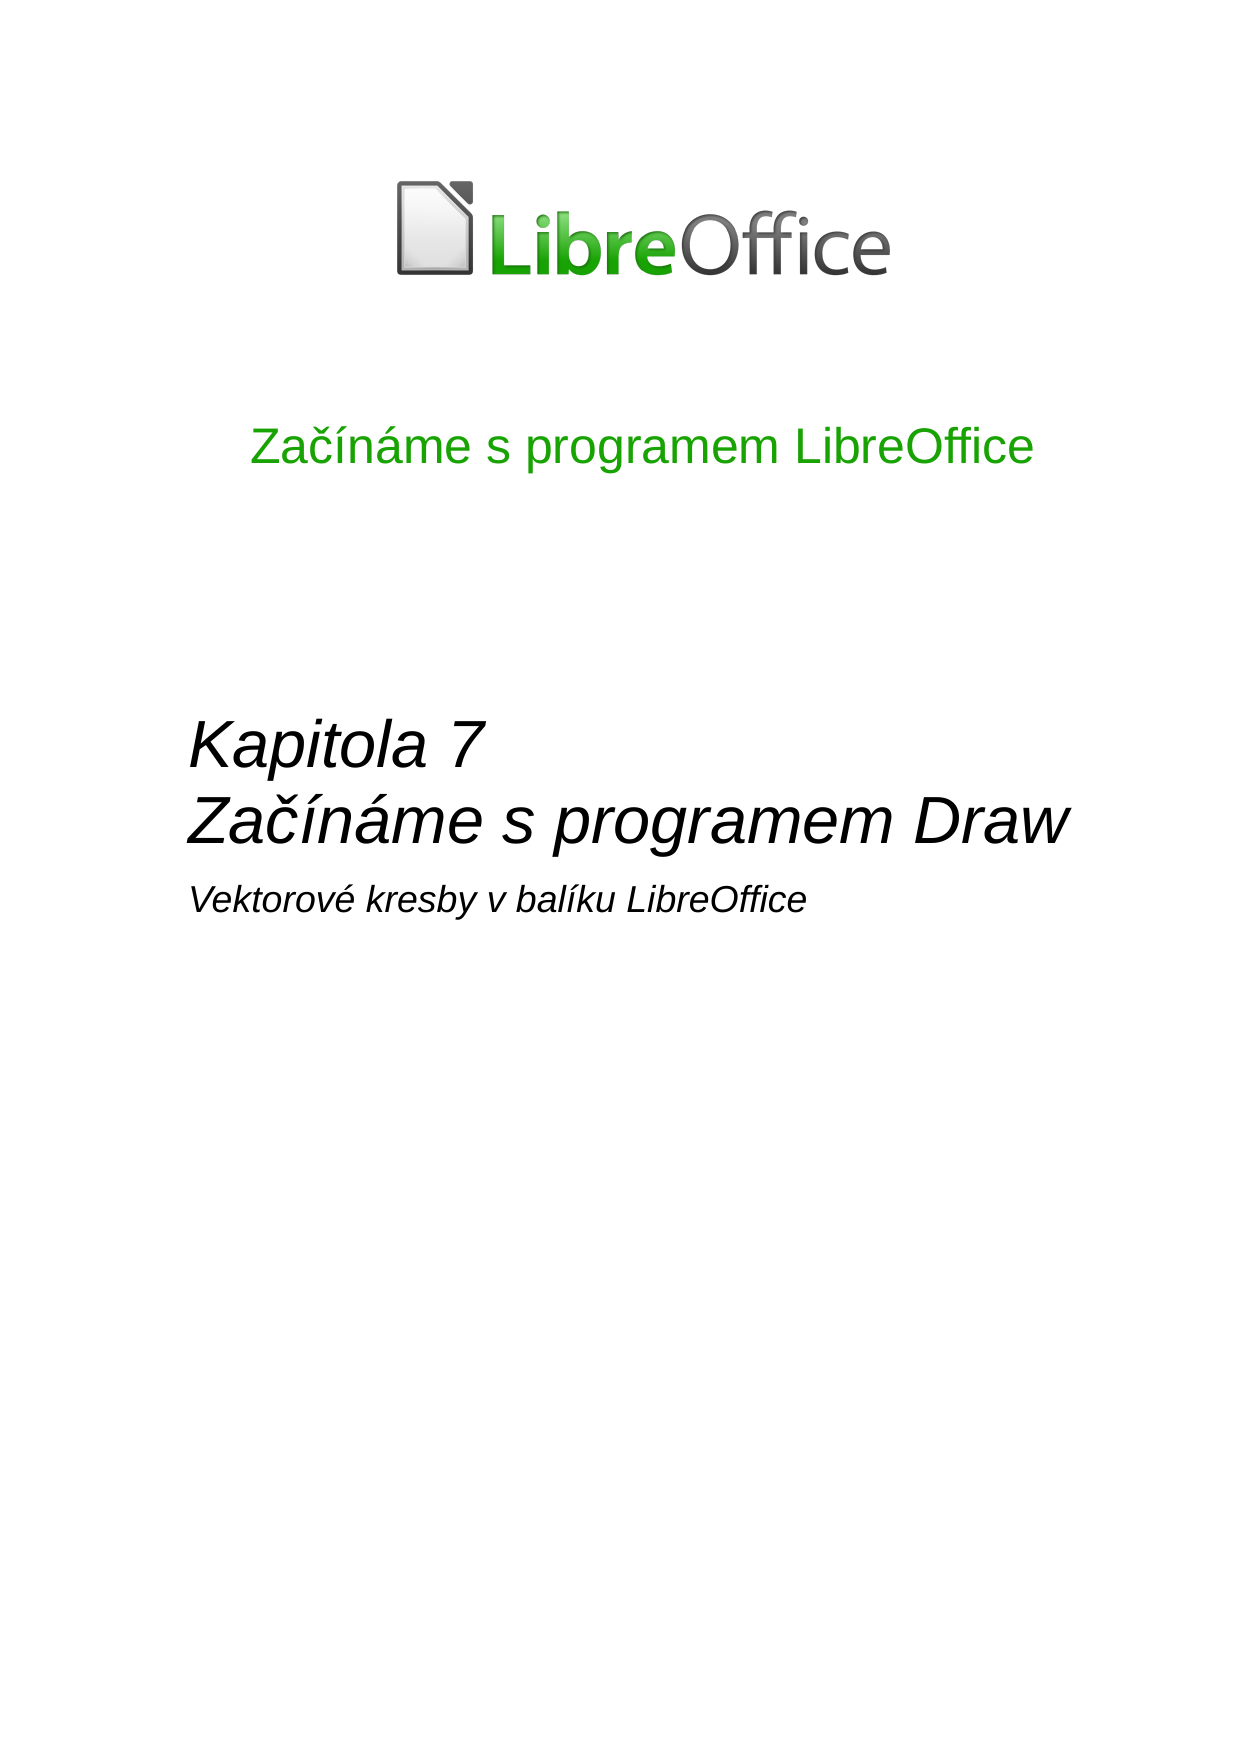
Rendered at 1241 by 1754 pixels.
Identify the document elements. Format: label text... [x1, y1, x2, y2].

picture [392, 177, 893, 282]
title Kapitola 7 Začínáme s programem Draw [188, 705, 1098, 858]
text Začínáme s programem LibreOffice [188, 416, 1098, 474]
subtitle Vektorové kresby v balíku LibreOffice [188, 877, 1098, 921]
